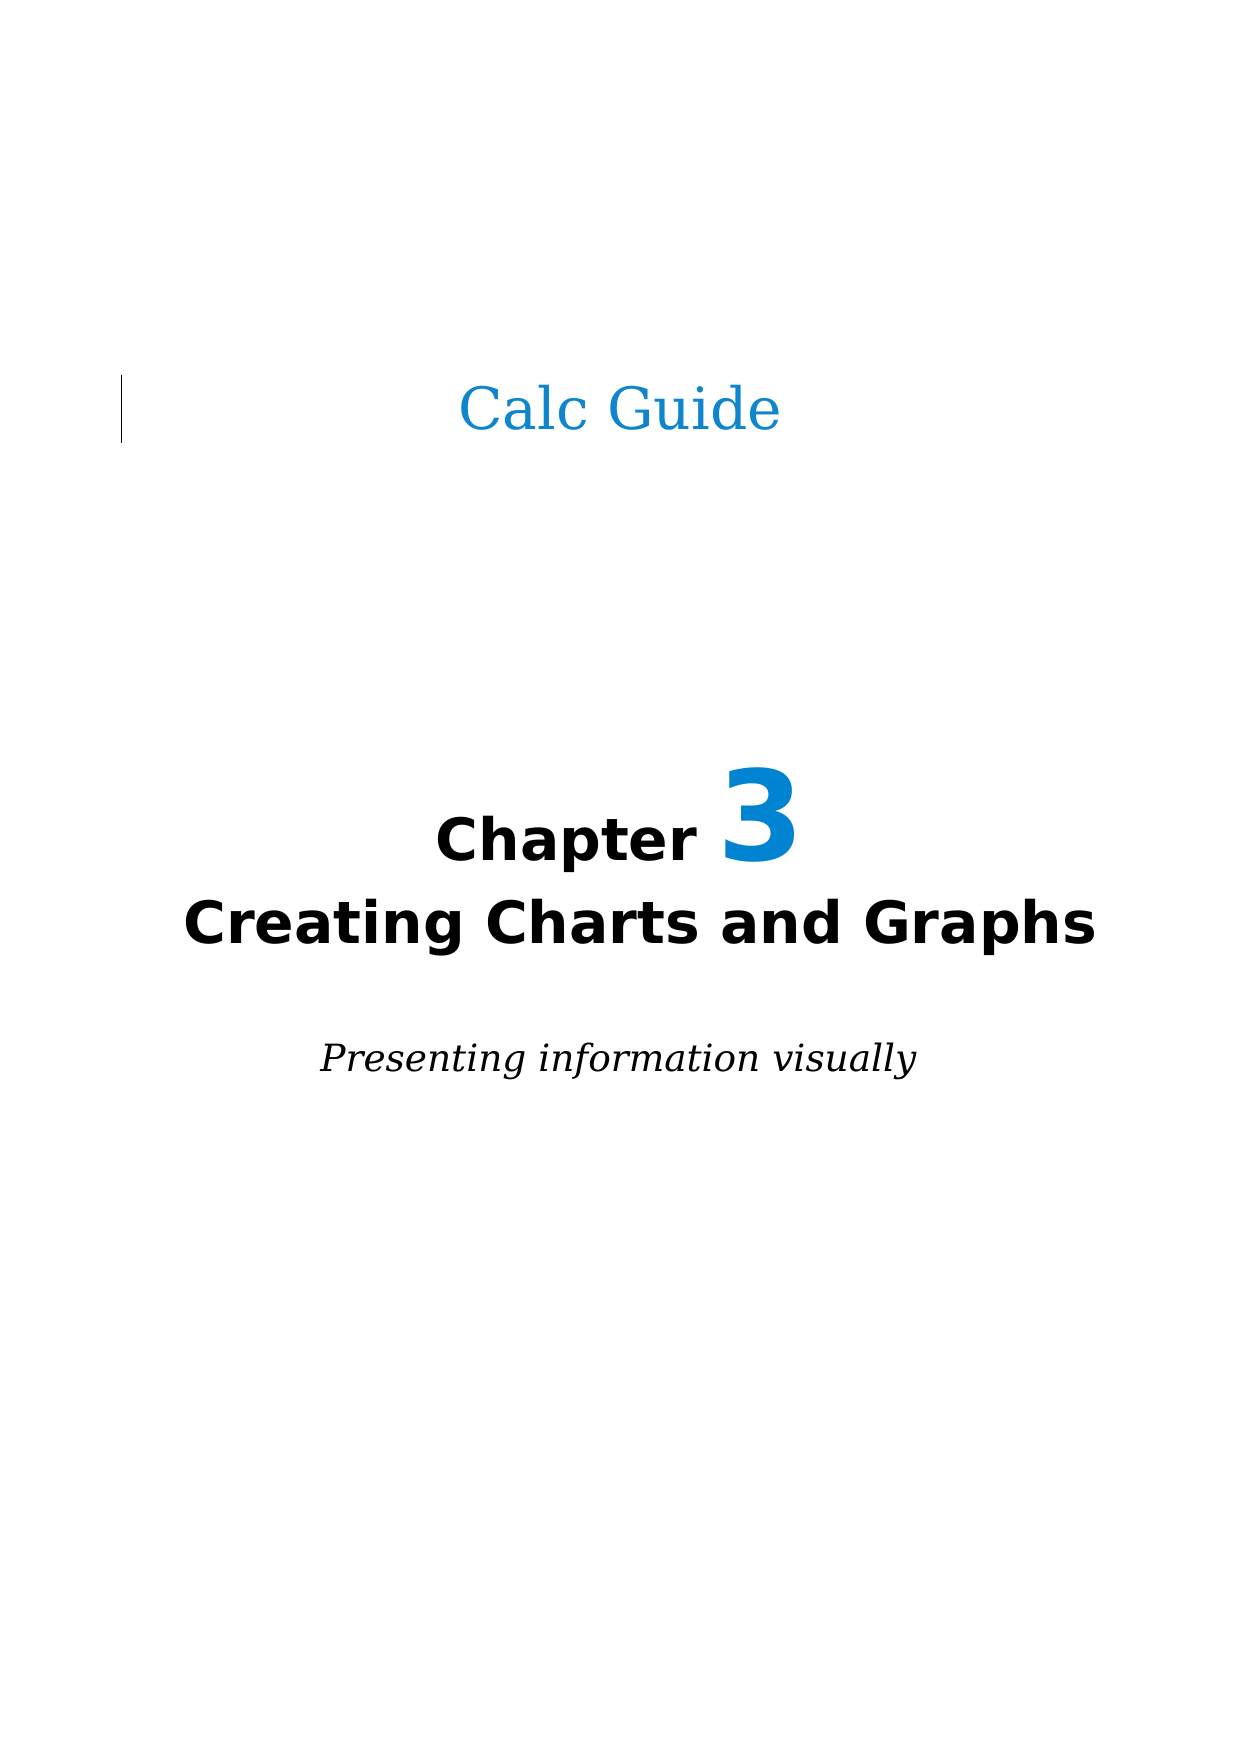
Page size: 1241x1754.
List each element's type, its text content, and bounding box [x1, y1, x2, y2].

subtitle Presenting information visually [136, 1036, 1104, 1080]
text Calc Guide [136, 375, 1104, 443]
subtitle Chapter 3 Creating Charts and Graphs [136, 744, 1104, 958]
